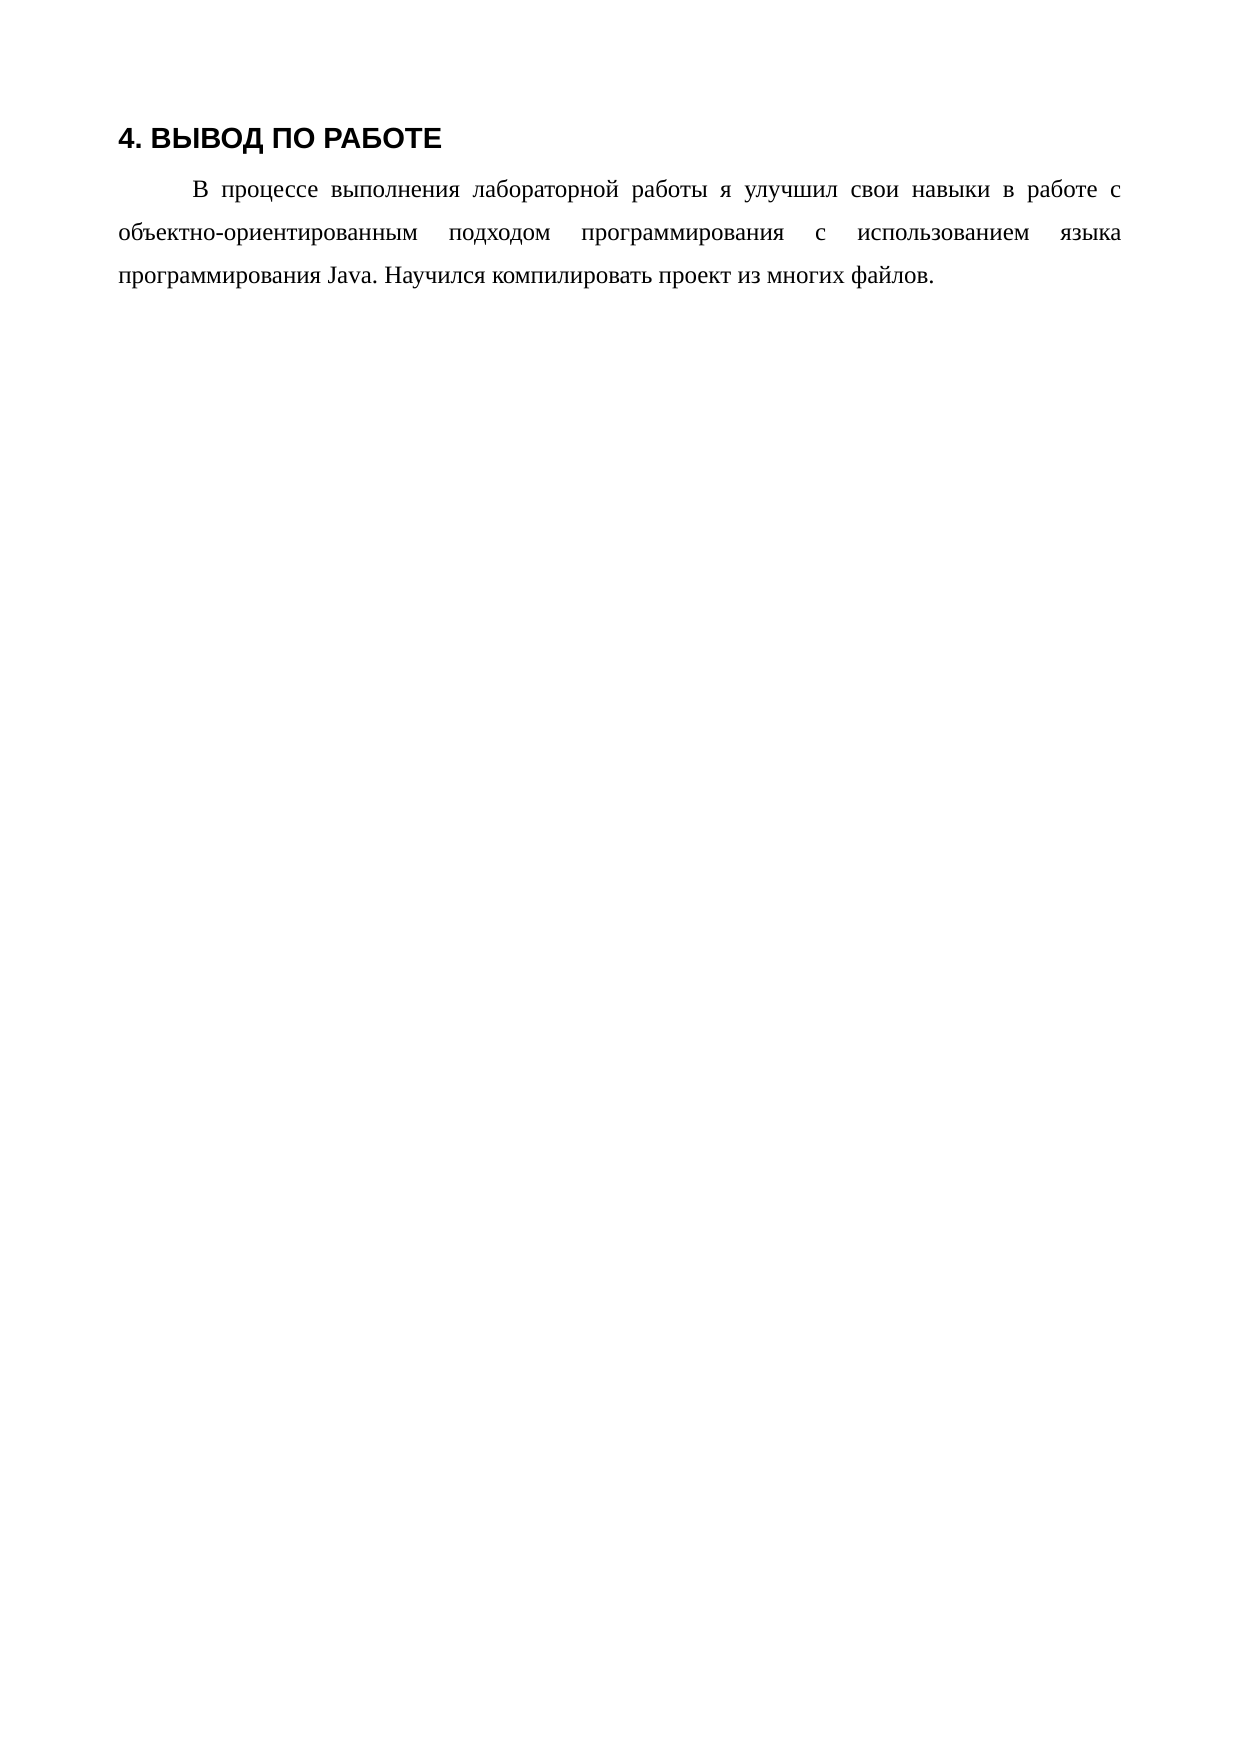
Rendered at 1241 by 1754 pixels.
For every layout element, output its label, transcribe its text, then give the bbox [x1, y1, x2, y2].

text В процессе выполнения лабораторной работы я улучшил свои навыки в работе с объектно-ориентированным подходом программирования с использованием языка программирования Java. Научился компилировать проект из многих файлов. [118, 174, 1122, 289]
subtitle 4. ВЫВОД ПО РАБОТЕ [118, 121, 1122, 154]
